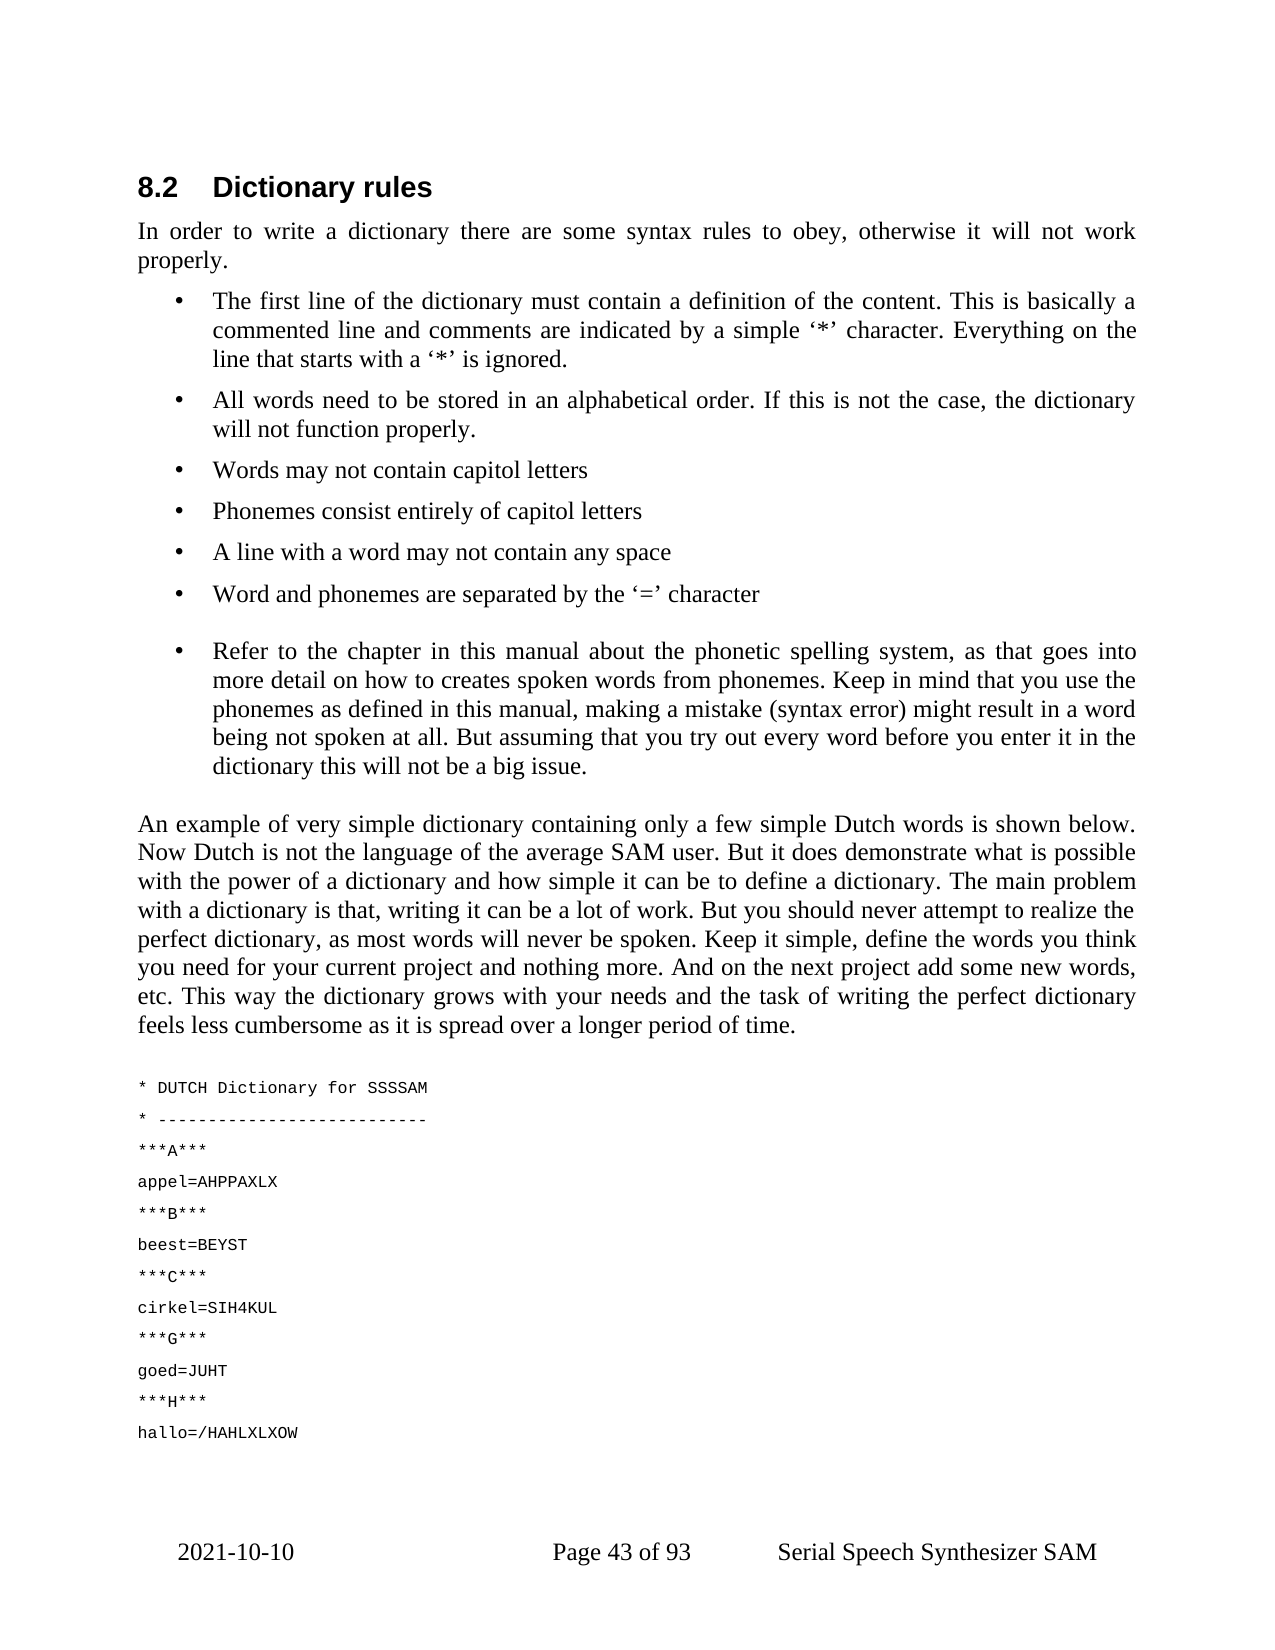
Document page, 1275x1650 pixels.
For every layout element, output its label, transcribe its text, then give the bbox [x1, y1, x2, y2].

list Words may not contain capitol letters [175, 455, 1138, 484]
list Word and phonemes are separated by the ‘=’ character [175, 579, 1138, 607]
text beest=BEYST [137, 1237, 1138, 1256]
list All words need to be stored in an alphabetical order. If this is not the case, the dictionary will not function properly. [175, 385, 1138, 442]
text ***A*** [137, 1143, 1138, 1162]
list Refer to the chapter in this manual about the phonetic spelling system, as that goes into more detail on how to creates spoken words from phonemes. Keep in mind that you use the phonemes as defined in this manual, making a mistake (syntax error) might result in a word being not spoken at all. But assuming that you try out every word before you enter it in the dictionary this will not be a big issue. [175, 636, 1138, 780]
text ***G*** [137, 1331, 1138, 1350]
text goed=JUHT [137, 1362, 1138, 1381]
list The first line of the dictionary must contain a definition of the content. This is basically a commented line and comments are indicated by a simple ‘*’ character. Everything on the line that starts with a ‘*’ is ignored. [175, 286, 1138, 372]
text cirkel=SIH4KUL [137, 1299, 1138, 1318]
text ***B*** [137, 1205, 1138, 1224]
text * DUTCH Dictionary for SSSSAM [137, 1080, 1138, 1099]
text * --------------------------- [137, 1111, 1138, 1130]
text hallo=/HAHLXLXOW [137, 1425, 1138, 1444]
text appel=AHPPAXLX [137, 1174, 1138, 1193]
text ***C*** [137, 1268, 1138, 1287]
text An example of very simple dictionary containing only a few simple Dutch words is shown below. Now Dutch is not the language of the average SAM user. But it does demonstrate what is possible with the power of a dictionary and how simple it can be to define a dictionary. The main problem with a dictionary is that, writing it can be a lot of work. But you should never attempt to realize the perfect dictionary, as most words will never be spoken. Keep it simple, define the words you think you need for your current project and nothing more. And on the next project add some new words, etc. This way the dictionary grows with your needs and the task of writing the perfect dictionary feels less cumbersome as it is spread over a longer period of time. [137, 809, 1138, 1039]
list A line with a word may not contain any space [175, 537, 1138, 566]
list Phonemes consist entirely of capitol letters [175, 496, 1138, 525]
text In order to write a dictionary there are some syntax rules to obey, otherwise it will not work properly. [137, 216, 1138, 274]
subtitle Dictionary rules [137, 170, 1138, 204]
text ***H*** [137, 1393, 1138, 1412]
